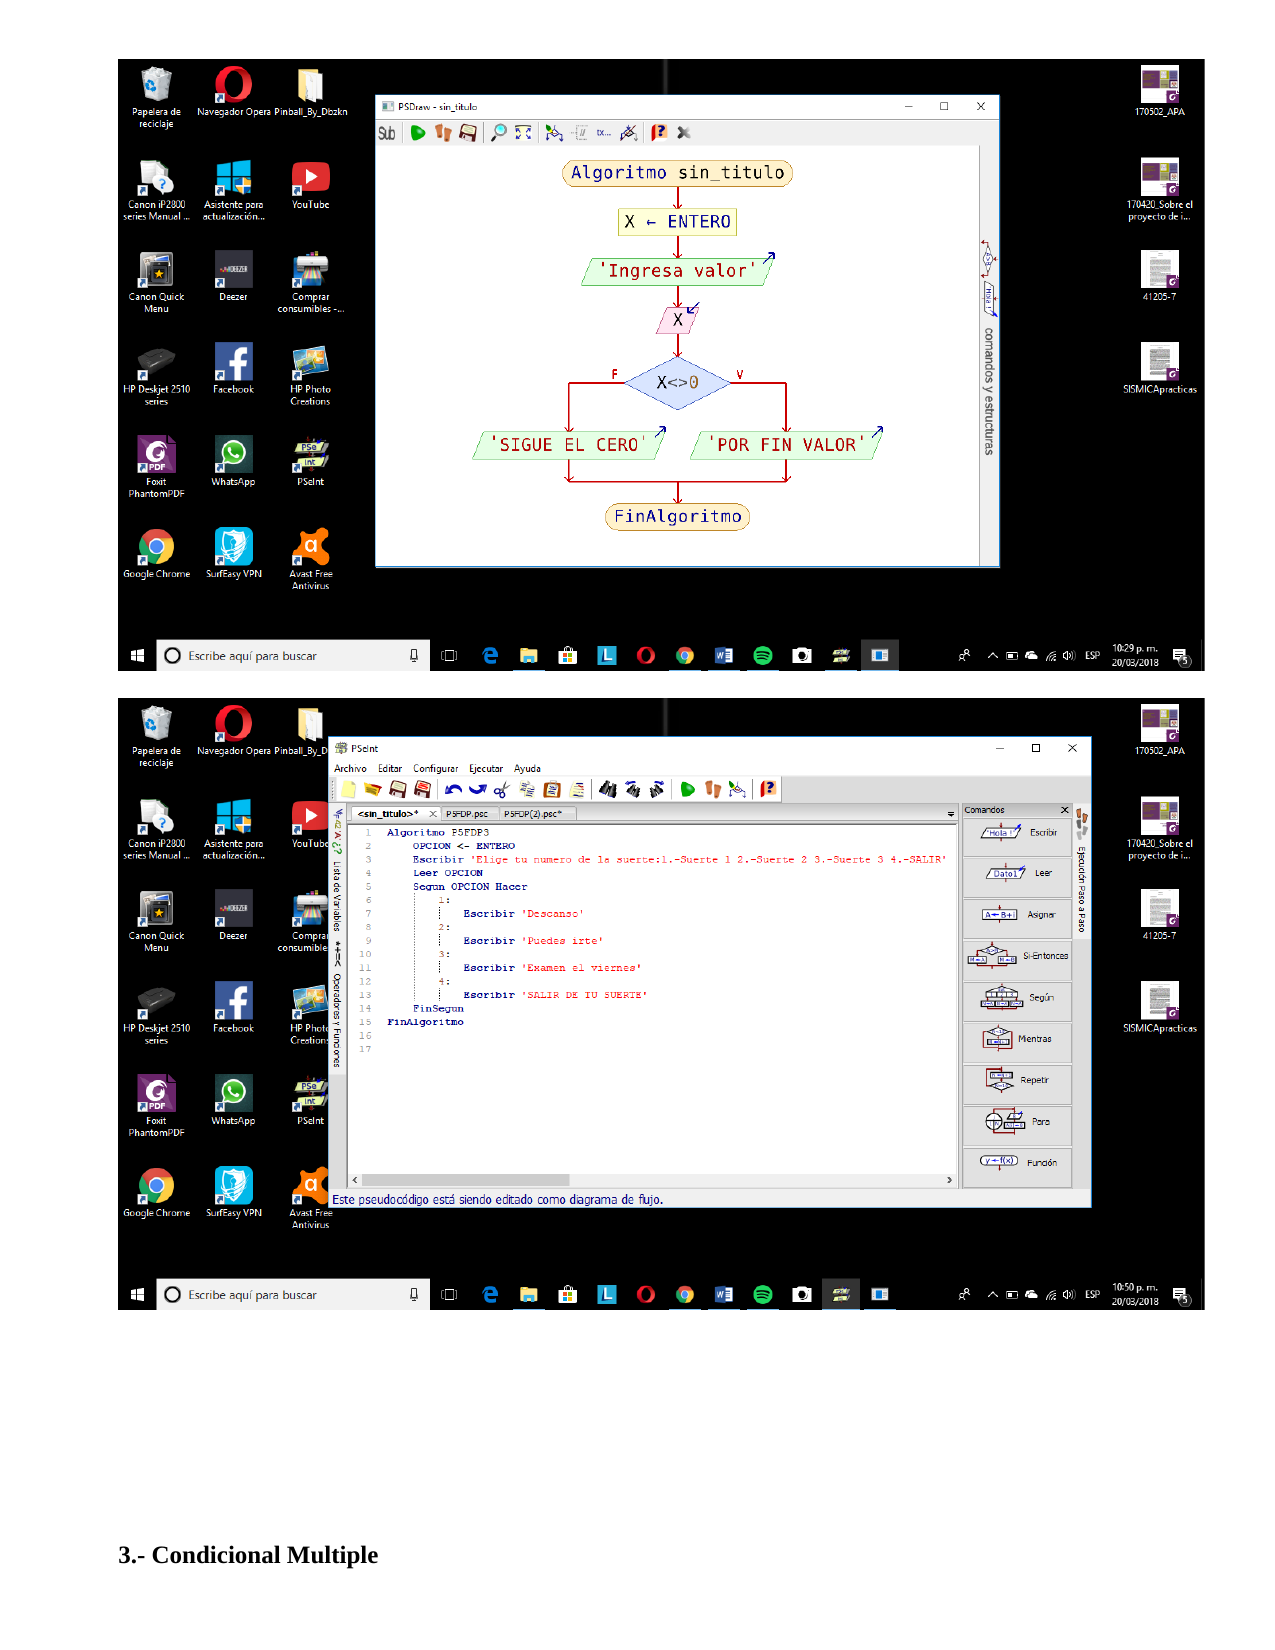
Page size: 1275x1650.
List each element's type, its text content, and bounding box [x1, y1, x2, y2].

text 3.- Condicional Multiple [118, 1540, 1205, 1568]
